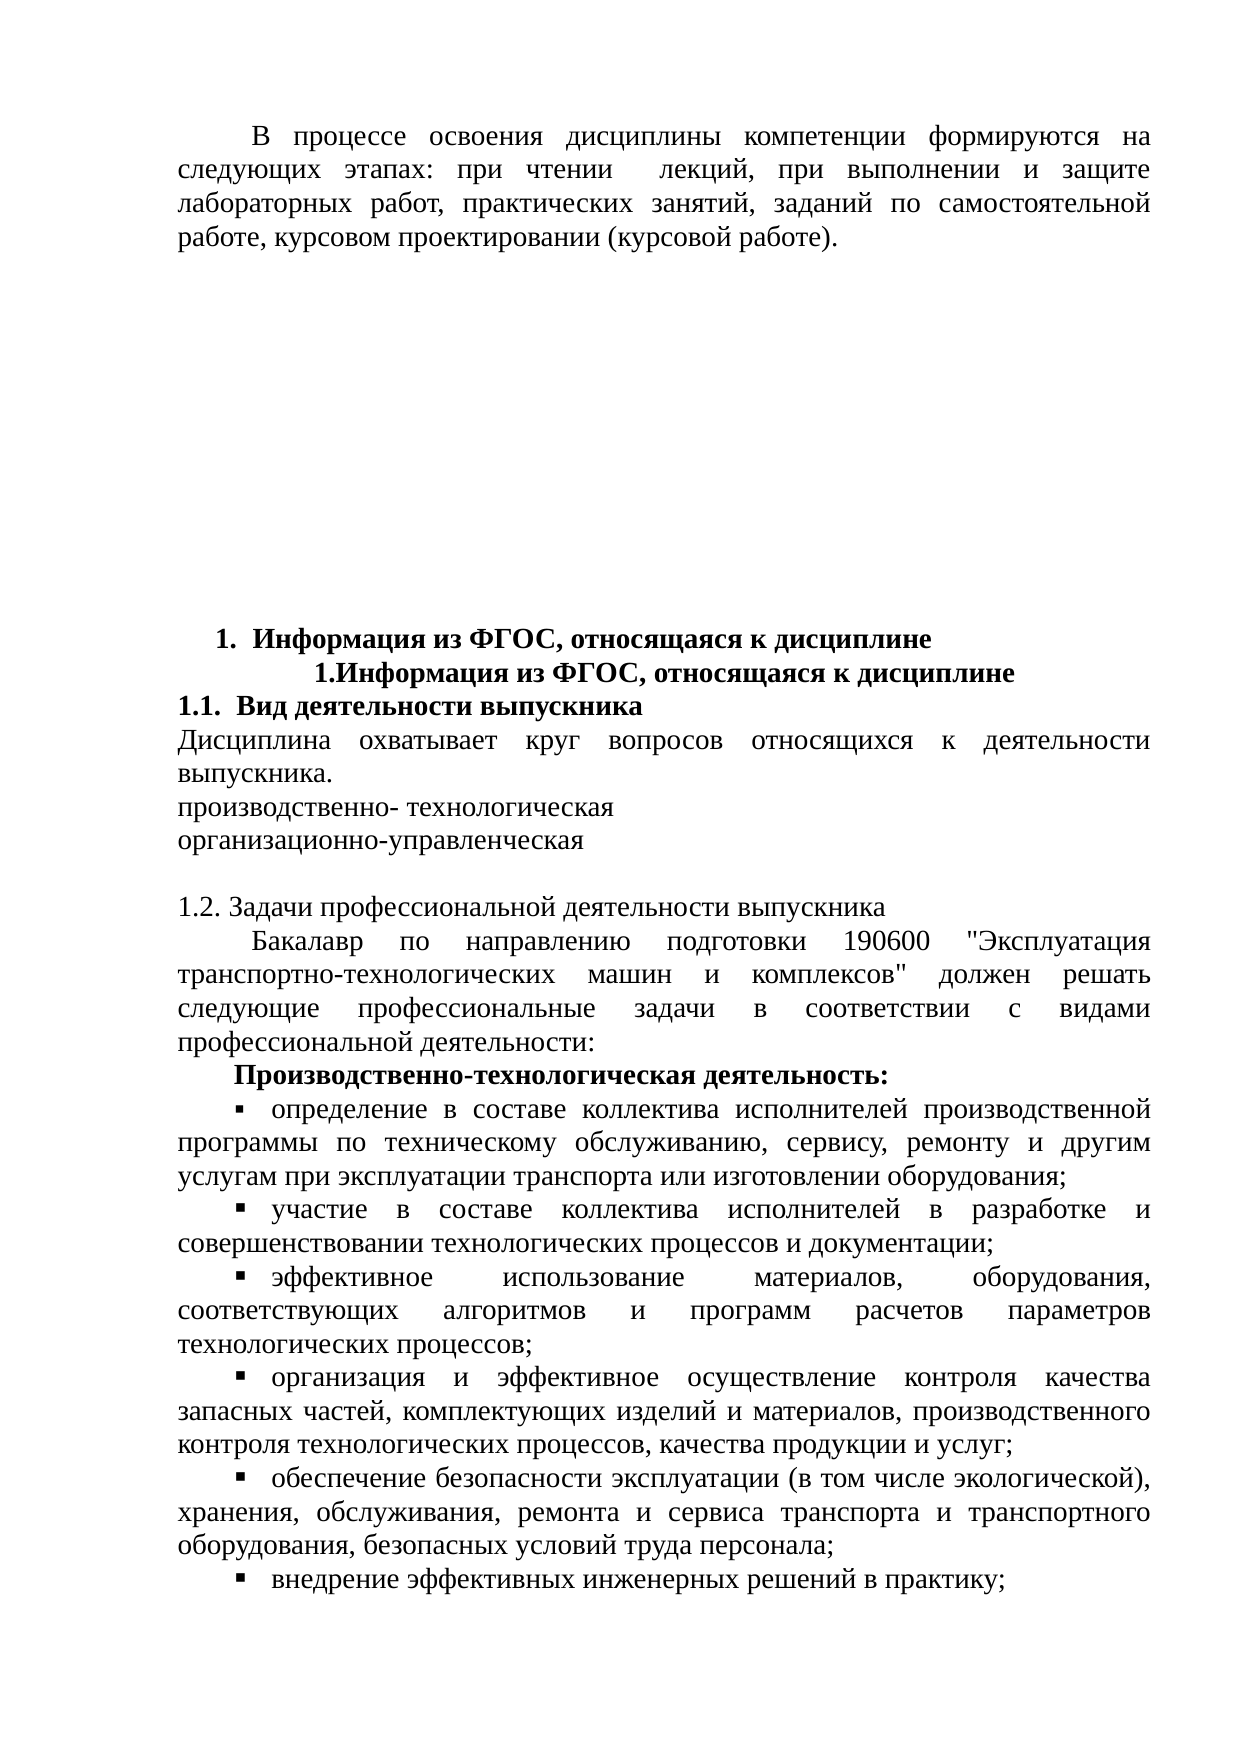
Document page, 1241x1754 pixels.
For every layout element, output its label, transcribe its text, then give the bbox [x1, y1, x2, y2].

text В процессе освоения дисциплины компетенции формируются на следующих этапах: при чтении лекций, при выполнении и защите лабораторных работ, практических занятий, заданий по самостоятельной работе, курсовом проектировании (курсовой работе). [177, 118, 1152, 252]
list внедрение эффективных инженерных решений в практику; [177, 1561, 1152, 1594]
list участие в составе коллектива исполнителей в разработке и совершенствовании технологических процессов и документации; [177, 1191, 1152, 1259]
text 1.Информация из ФГОС, относящаяся к дисциплине [177, 655, 1152, 688]
list эффективное использование материалов, оборудования, соответствующих алгоритмов и программ расчетов параметров технологических процессов; [177, 1259, 1152, 1359]
list определение в составе коллектива исполнителей производственной программы по техническому обслуживанию, сервису, ремонту и другим услугам при эксплуатации транспорта или изготовлении оборудования; [177, 1091, 1152, 1191]
list Вид деятельности выпускника [177, 688, 1152, 722]
text организационно-управленческая [177, 822, 1152, 856]
text Дисциплина охватывает круг вопросов относящихся к деятельности выпускника. [177, 722, 1152, 789]
list Информация из ФГОС, относящаяся к дисциплине [215, 621, 1152, 655]
text Производственно-технологическая деятельность: [177, 1057, 1152, 1091]
text производственно- технологическая [177, 789, 1152, 822]
list 1.2. Задачи профессиональной деятельности выпускника [177, 889, 1152, 923]
list обеспечение безопасности эксплуатации (в том числе экологической), хранения, обслуживания, ремонта и сервиса транспорта и транспортного оборудования, безопасных условий труда персонала; [177, 1460, 1152, 1561]
list организация и эффективное осуществление контроля качества запасных частей, комплектующих изделий и материалов, производственного контроля технологических процессов, качества продукции и услуг; [177, 1359, 1152, 1460]
text Бакалавр по направлению подготовки 190600 "Эксплуатация транспортно-технологических машин и комплексов" должен решать следующие профессиональные задачи в соответствии с видами профессиональной деятельности: [177, 923, 1152, 1057]
